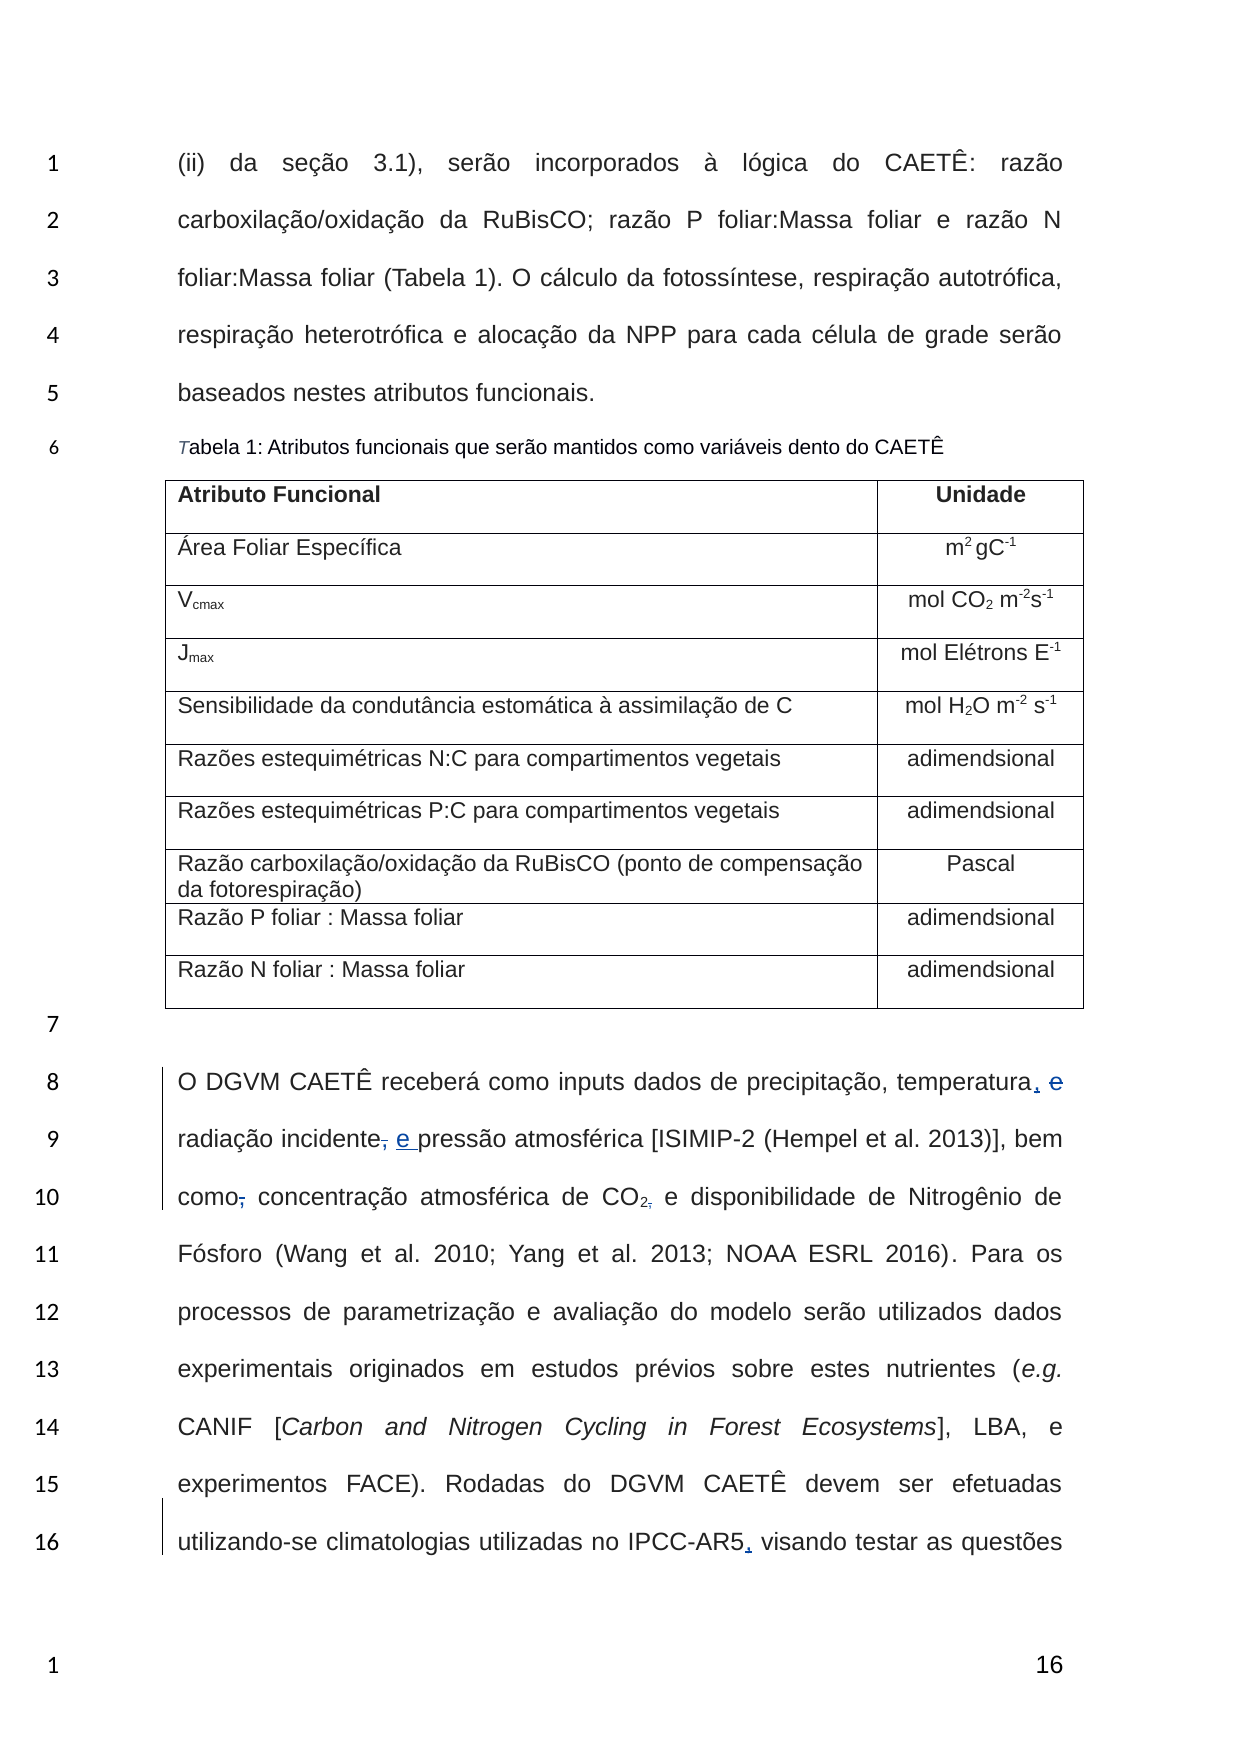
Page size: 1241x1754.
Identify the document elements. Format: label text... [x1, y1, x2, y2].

table_cell Razão N foliar : Massa foliar [166, 956, 877, 1008]
table_cell mol Elétrons E-1 [878, 639, 1083, 691]
table_cell Sensibilidade da condutância estomática à assimilação de C [166, 692, 877, 743]
table_cell Área Foliar Específica [166, 534, 877, 585]
table_cell adimendsional [878, 956, 1083, 1008]
table_cell Razão carboxilação/oxidação da RuBisCO (ponto de compensação da fotorespiração) [166, 850, 877, 903]
table_cell Razões estequimétricas P:C para compartimentos vegetais [166, 797, 877, 849]
table_cell adimendsional [878, 797, 1083, 849]
text Tabela 1: Atributos funcionais que serão mantidos como variáveis dento do CAETÊ [177, 435, 1063, 459]
table_cell Razão P foliar : Massa foliar [166, 904, 877, 955]
table_cell Razões estequimétricas N:C para compartimentos vegetais [166, 745, 877, 796]
text (ii) da seção 3.1), serão incorporados à lógica do CAETÊ: razão carboxilação/oxidação da RuBisCO; razão P foliar:Massa foliar e razão N foliar:Massa foliar (Tabela 1). O cálculo da fotossíntese, respiração autotrófica, respiração heterotrófica e alocação da NPP para cada célula de grade serão baseados nestes atributos funcionais. [177, 148, 1063, 406]
table_cell adimendsional [878, 904, 1083, 955]
table_cell mol H2O m-2 s-1 [878, 692, 1083, 743]
table_cell m2 gC-1 [878, 534, 1083, 585]
table_cell Jmax [166, 639, 877, 691]
table_cell mol CO2 m-2s-1 [878, 586, 1083, 638]
table_cell adimendsional [878, 745, 1083, 796]
table_header Unidade [878, 481, 1083, 533]
table_cell Pascal [878, 850, 1083, 903]
table_header Atributo Funcional [166, 481, 877, 533]
table_cell Vcmax [166, 586, 877, 638]
text O DGVM CAETÊ receberá como inputs dados de precipitação, temperatura, radiação incidente e pressão atmosférica [ISIMIP-2 (Hempel et al. 2013)], bem como concentração atmosférica de CO2 e disponibilidade de Nitrogênio de Fósforo (Wang et al. 2010; Yang et al. 2013; NOAA ESRL 2016). Para os processos de parametrização e avaliação do modelo serão utilizados dados experimentais originados em estudos prévios sobre estes nutrientes (e.g. CANIF [Carbon and Nitrogen Cycling in Forest Ecosystems], LBA, e experimentos FACE). Rodadas do DGVM CAETÊ devem ser efetuadas utilizando-se climatologias utilizadas no IPCC-AR5, visando testar as questões [177, 1067, 1063, 1555]
